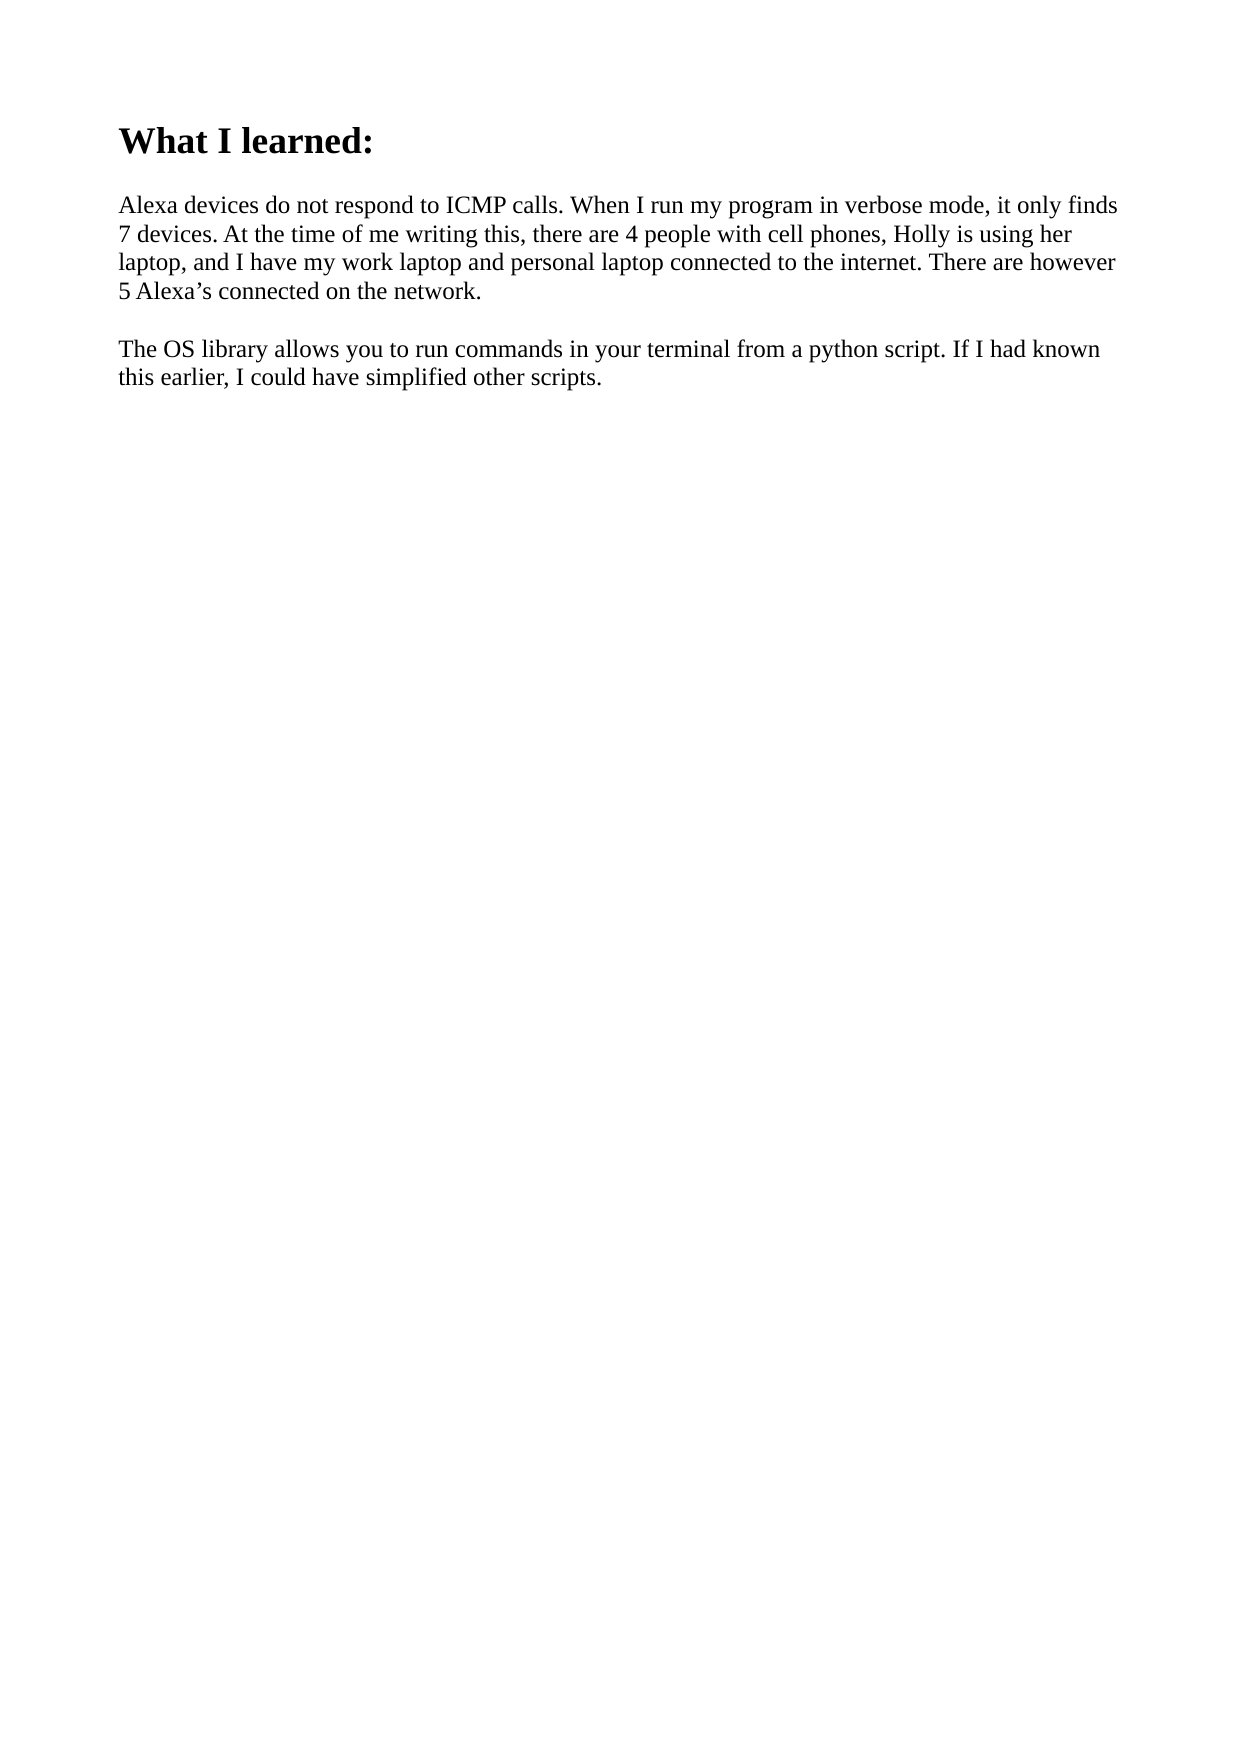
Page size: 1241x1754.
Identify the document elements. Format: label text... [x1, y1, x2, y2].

text What I learned: [118, 118, 1122, 161]
text The OS library allows you to run commands in your terminal from a python script. If I had known this earlier, I could have simplified other scripts. [118, 334, 1122, 391]
text Alexa devices do not respond to ICMP calls. When I run my program in verbose mode, it only finds 7 devices. At the time of me writing this, there are 4 people with cell phones, Holly is using her laptop, and I have my work laptop and personal laptop connected to the internet. There are however 5 Alexa’s connected on the network. [118, 190, 1122, 305]
